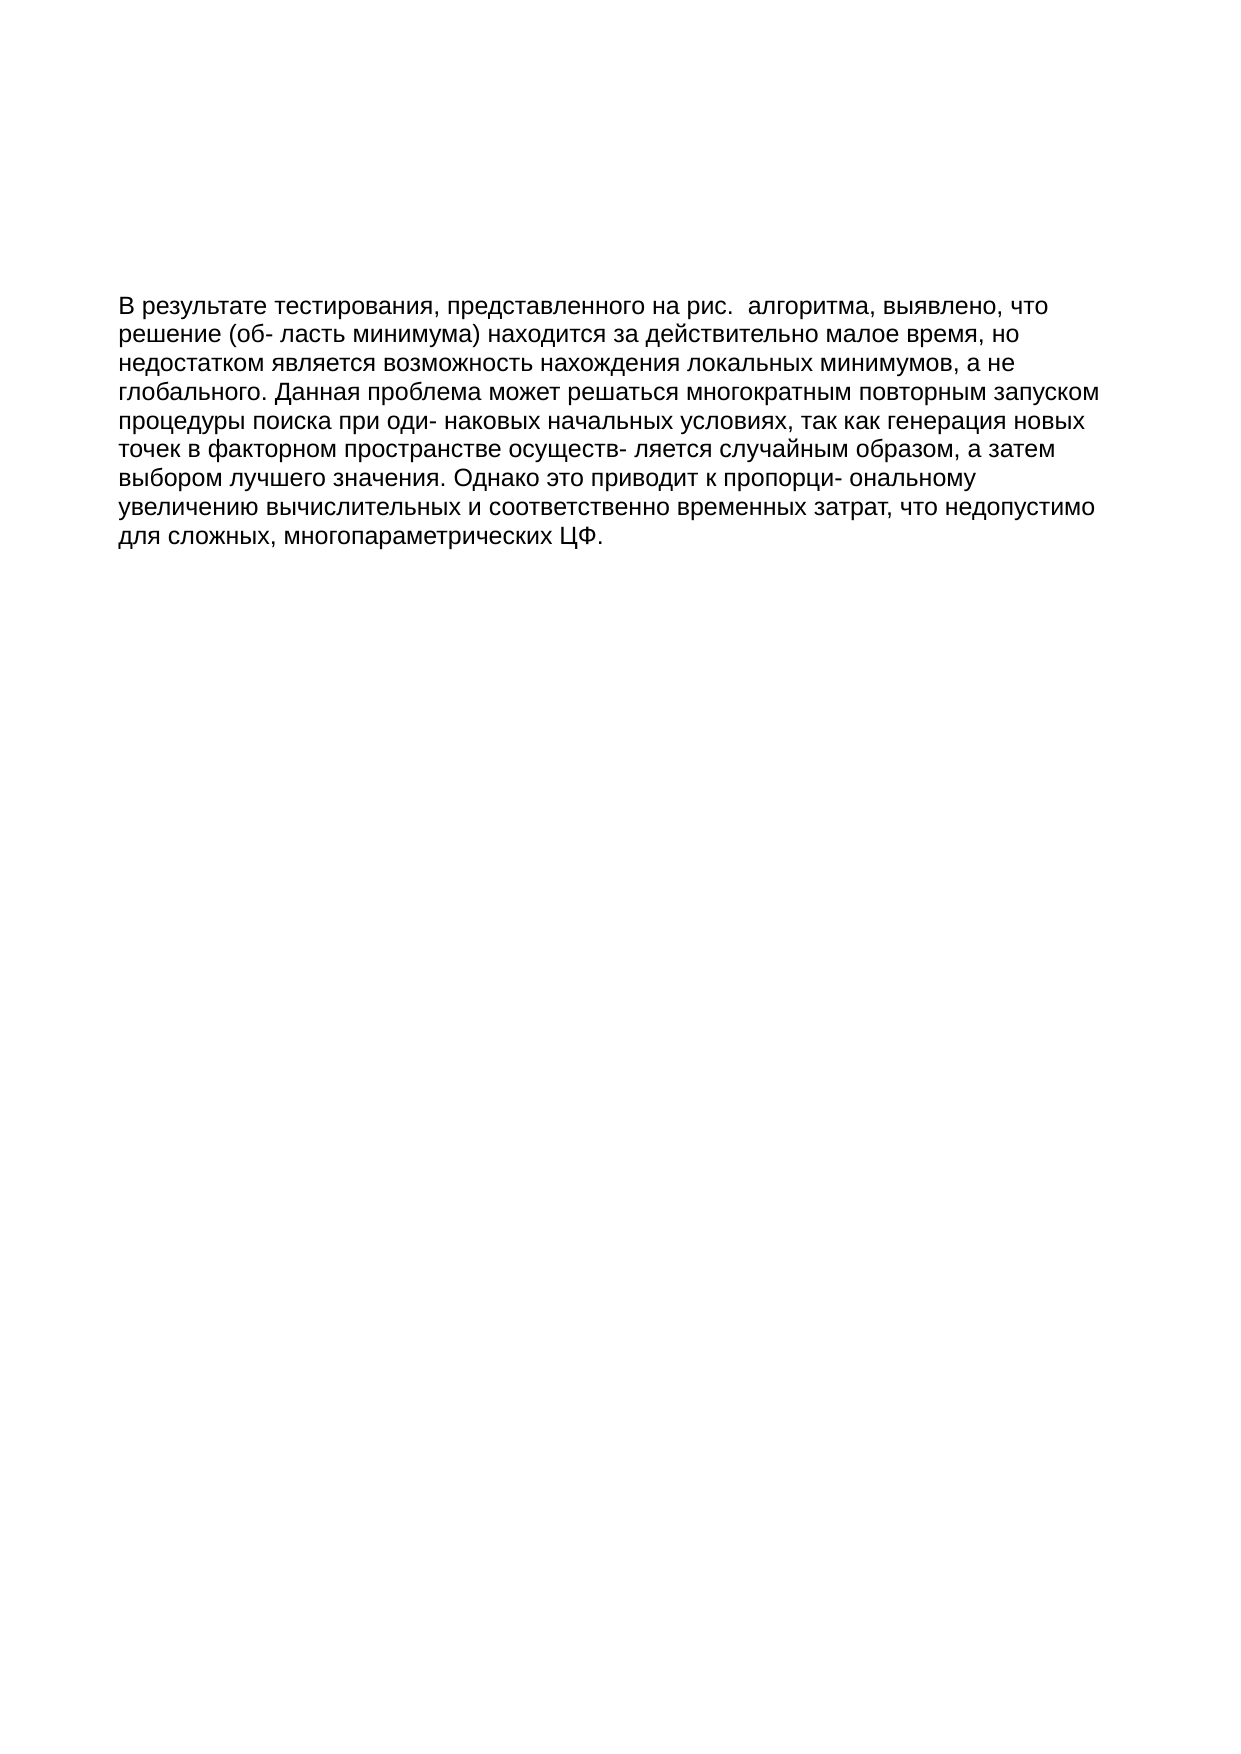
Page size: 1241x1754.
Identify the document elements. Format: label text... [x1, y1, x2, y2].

text В результате тестирования, представленного на рис. алгоритма, выявлено, что решение (об- ласть минимума) находится за действительно малое время, но недостатком является возможность нахождения локальных минимумов, а не глобального. Данная проблема может решаться многократным повторным запуском процедуры поиска при оди- наковых начальных условиях, так как генерация новых точек в факторном пространстве осуществ- ляется случайным образом, а затем выбором лучшего значения. Однако это приводит к пропорци- ональному увеличению вычислительных и соответственно временных затрат, что недопустимо для сложных, многопараметрических ЦФ. [118, 291, 1122, 549]
